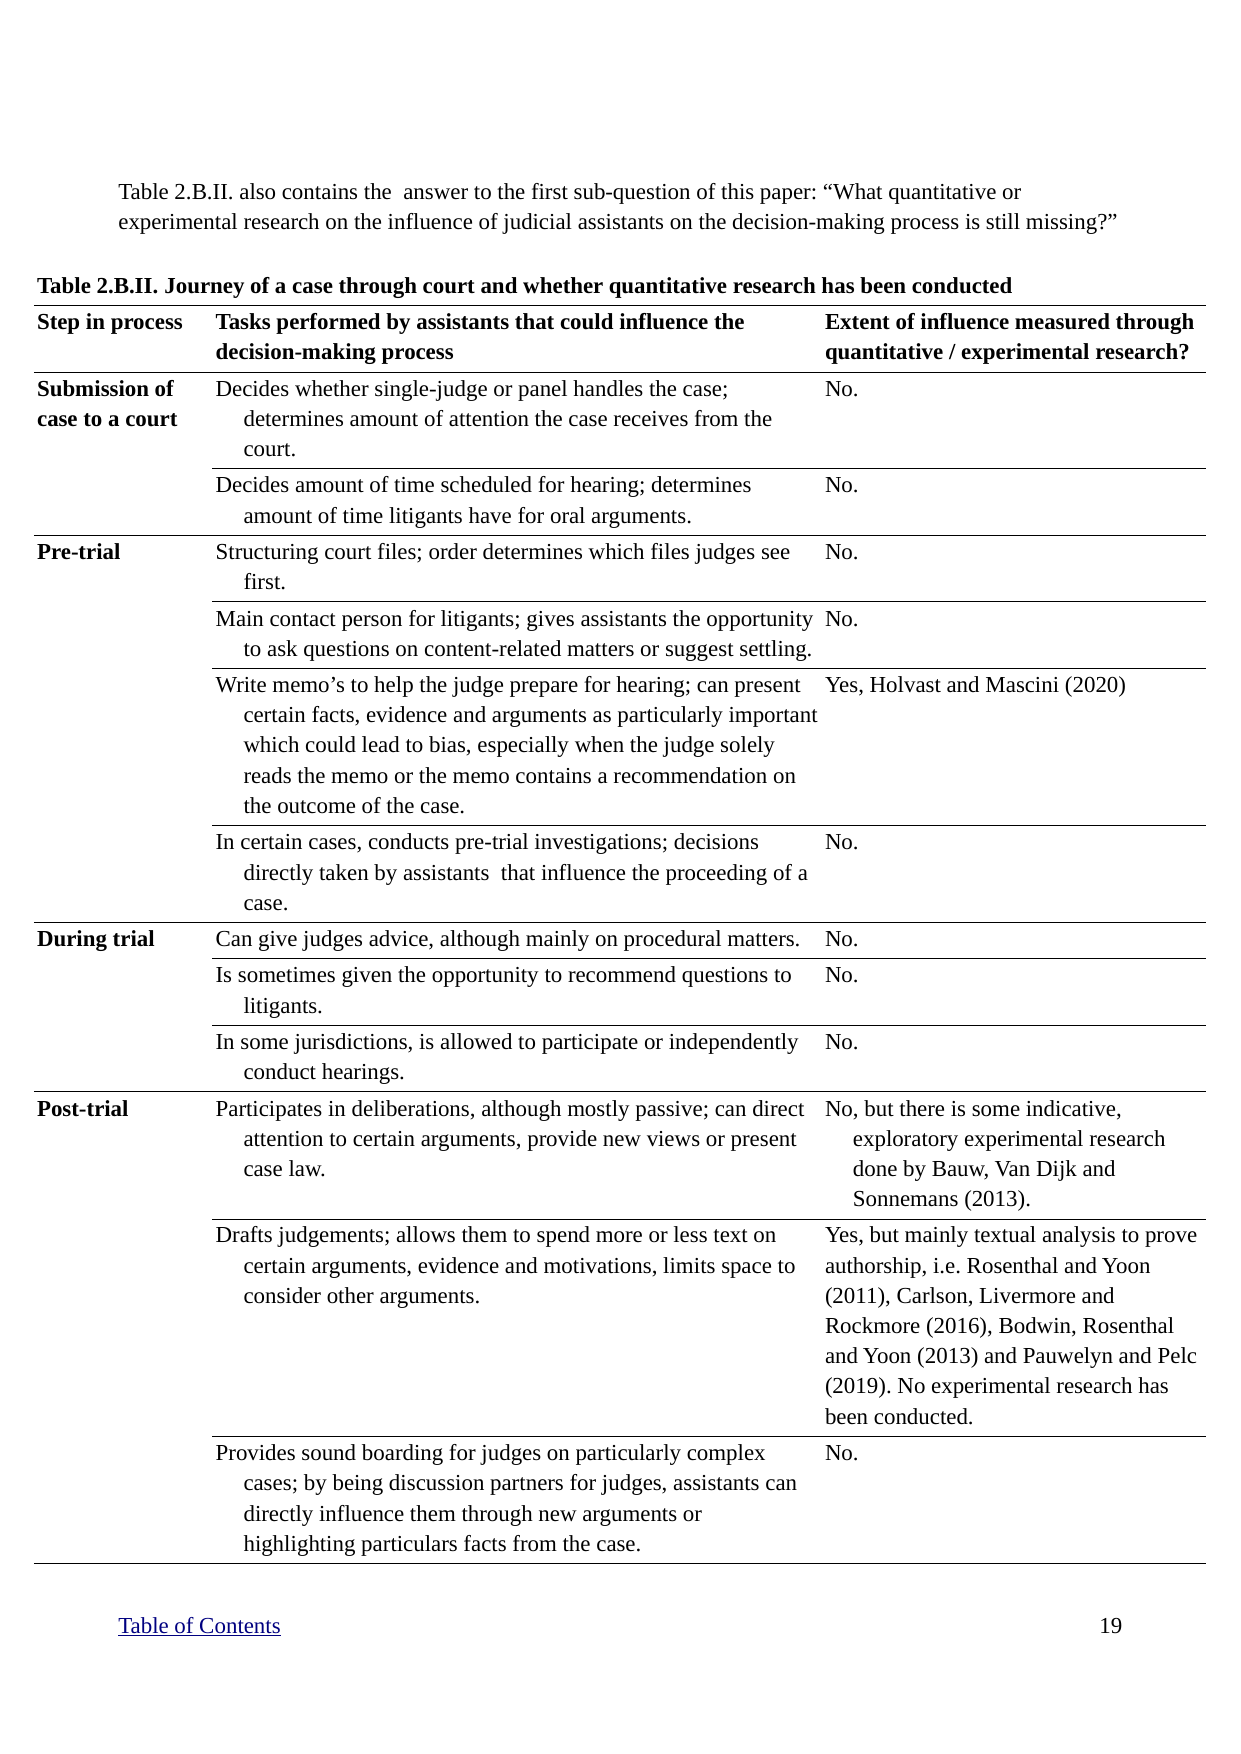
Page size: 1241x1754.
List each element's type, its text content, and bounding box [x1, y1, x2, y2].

table_cell No. [822, 959, 1206, 1025]
table_cell No. [822, 1437, 1206, 1563]
table_cell No. [822, 826, 1206, 922]
table_cell In some jurisdictions, is allowed to participate or independently conduct hearings. [212, 1026, 822, 1091]
table_cell Drafts judgements; allows them to spend more or less text on certain arguments, evidence and motivations, limits space to consider other arguments. [212, 1220, 822, 1436]
table_cell Step in process [34, 306, 212, 372]
table_cell During trial [34, 923, 212, 1091]
table_cell Structuring court files; order determines which files judges see first. [212, 536, 822, 601]
table_cell Extent of influence measured through quantitative / experimental research? [822, 306, 1206, 372]
table_cell Provides sound boarding for judges on particularly complex cases; by being discussion partners for judges, assistants can directly influence them through new arguments or highlighting particulars facts from the case. [212, 1437, 822, 1563]
table_cell Submission of case to a court [34, 373, 212, 535]
table_cell Decides whether single-judge or panel handles the case; determines amount of attention the case receives from the court. [212, 373, 822, 468]
table_cell Main contact person for litigants; gives assistants the opportunity to ask questions on content-related matters or suggest settling. [212, 602, 822, 668]
table_cell Yes, but mainly textual analysis to prove authorship, i.e. Rosenthal and Yoon (2011), Carlson, Livermore and Rockmore (2016), Bodwin, Rosenthal and Yoon (2013) and Pauwelyn and Pelc (2019). No experimental research has been conducted. [822, 1220, 1206, 1436]
table_cell Post-trial [34, 1092, 212, 1563]
table_cell Yes, Holvast and Mascini (2020) [822, 669, 1206, 825]
table_cell Can give judges advice, although mainly on procedural matters. [212, 923, 822, 958]
table_cell No. [822, 602, 1206, 668]
table_cell Participates in deliberations, although mostly passive; can direct attention to certain arguments, provide new views or present case law. [212, 1092, 822, 1218]
table_cell No, but there is some indicative, exploratory experimental research done by Bauw, Van Dijk and Sonnemans (2013). [822, 1092, 1206, 1218]
table_cell No. [822, 923, 1206, 958]
table_cell Write memo’s to help the judge prepare for hearing; can present certain facts, evidence and arguments as particularly important which could lead to bias, especially when the judge solely reads the memo or the memo contains a recommendation on the outcome of the case. [212, 669, 822, 825]
table_cell No. [822, 1026, 1206, 1091]
text Table 2.B.II. also contains the answer to the first sub-question of this paper: “What quantitative or experimental research on the influence of judicial assistants on the decision-making process is still missing?” [118, 178, 1122, 235]
table_header Table 2.B.II. Journey of a case through court and whether quantitative research has been conducted [34, 269, 1206, 305]
table_cell Is sometimes given the opportunity to recommend questions to litigants. [212, 959, 822, 1025]
table_cell No. [822, 469, 1206, 535]
table_cell No. [822, 373, 1206, 468]
table_cell Decides amount of time scheduled for hearing; determines amount of time litigants have for oral arguments. [212, 469, 822, 535]
table_cell In certain cases, conducts pre-trial investigations; decisions directly taken by assistants that influence the proceeding of a case. [212, 826, 822, 922]
table_cell Pre-trial [34, 536, 212, 922]
table_cell No. [822, 536, 1206, 601]
table_cell Tasks performed by assistants that could influence the decision-making process [212, 306, 822, 372]
